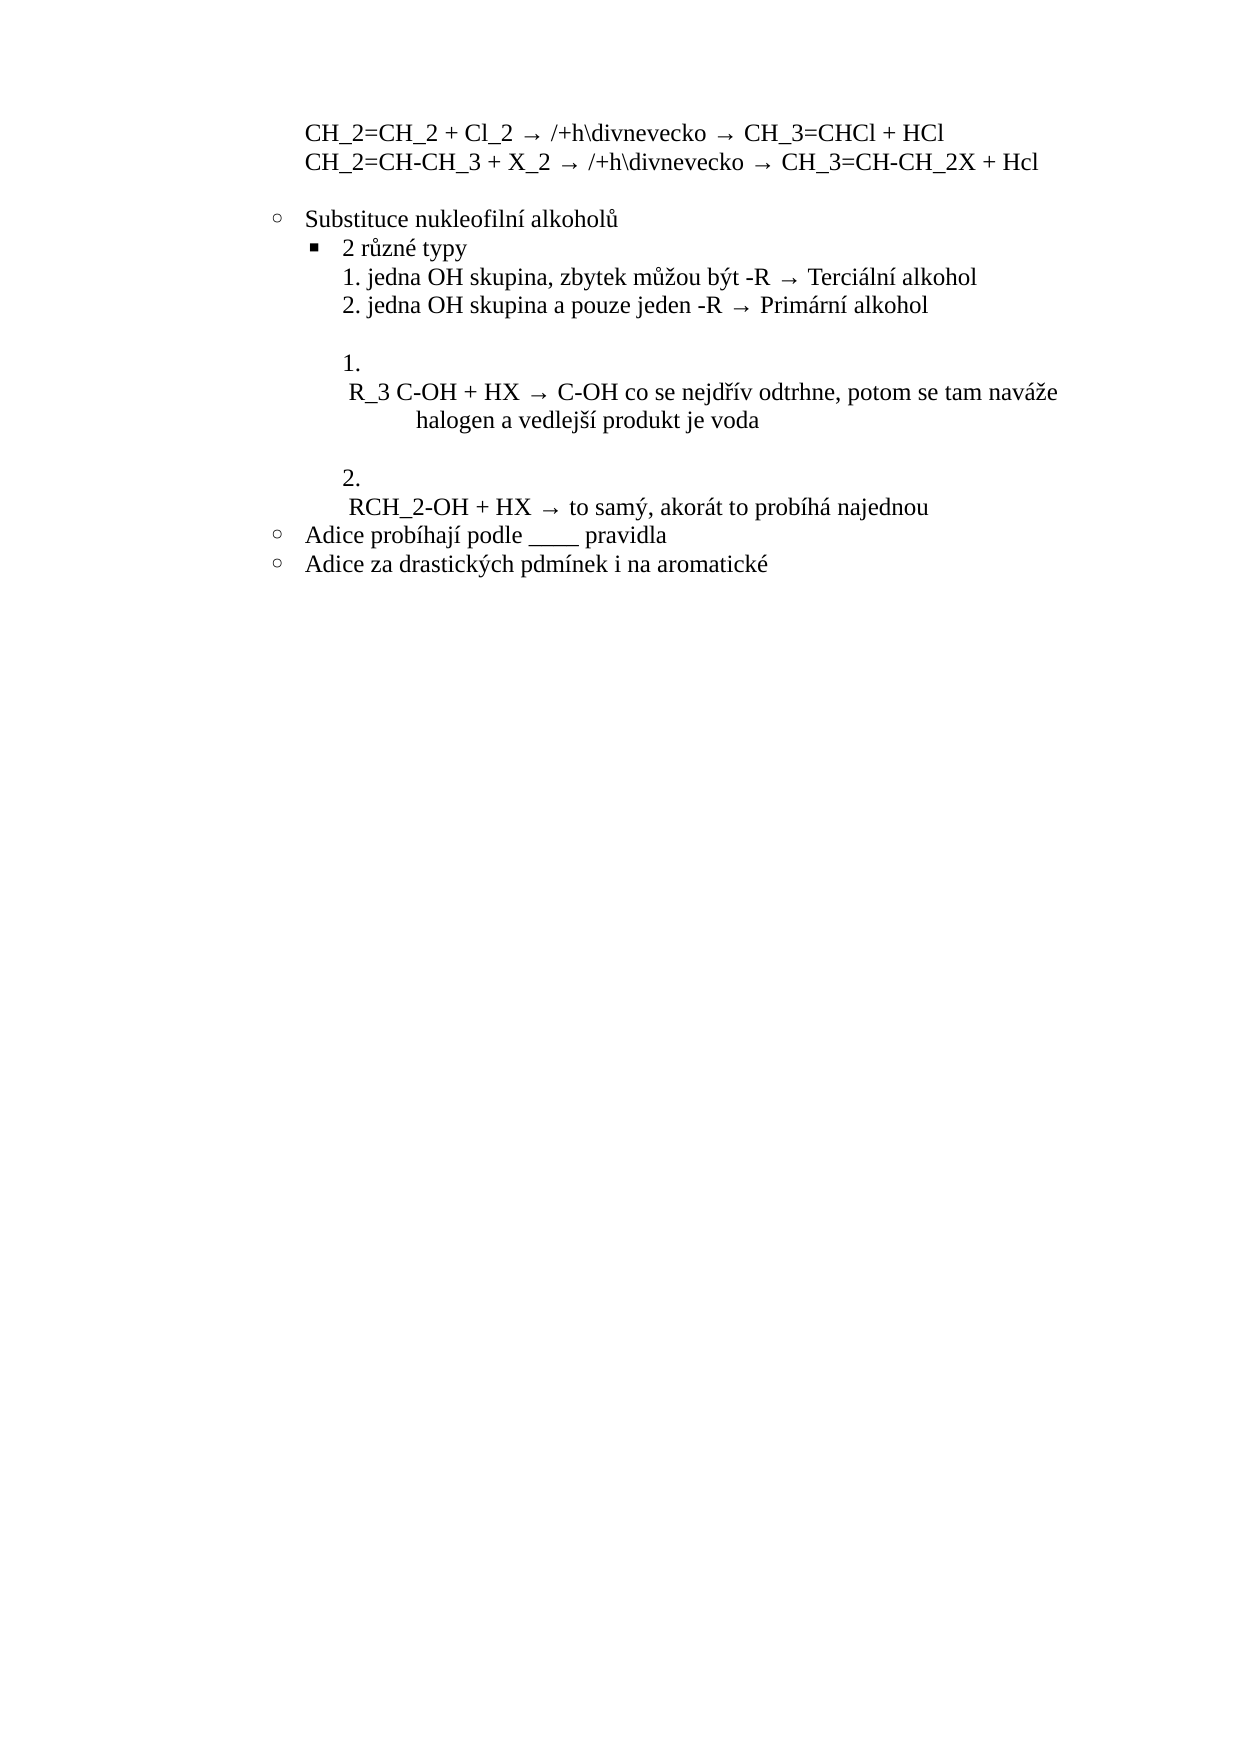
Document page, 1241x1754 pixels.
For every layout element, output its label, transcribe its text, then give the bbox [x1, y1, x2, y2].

list CH_2=CH_2 + Cl_2 → /+h\divnevecko → CH_3=CHCl + HCl CH_2=CH-CH_3 + X_2 → /+h\divnevecko → CH_3=CH-CH_2X + Hcl [267, 118, 1122, 176]
list Adice probíhají podle ____ pravidla [267, 521, 1122, 549]
list 1. R_3 C-OH + HX → C-OH co se nejdřív odtrhne, potom se tam naváže halogen a vedlejší produkt je voda 2. RCH_2-OH + HX → to samý, akorát to probíhá najednou [304, 348, 1122, 521]
list 2 různé typy 1. jedna OH skupina, zbytek můžou být -R → Terciální alkohol 2. jedna OH skupina a pouze jeden -R → Primární alkohol [304, 233, 1122, 319]
list Adice za drastických pdmínek i na aromatické [267, 549, 1122, 607]
list Substituce nukleofilní alkoholů [267, 204, 1122, 233]
